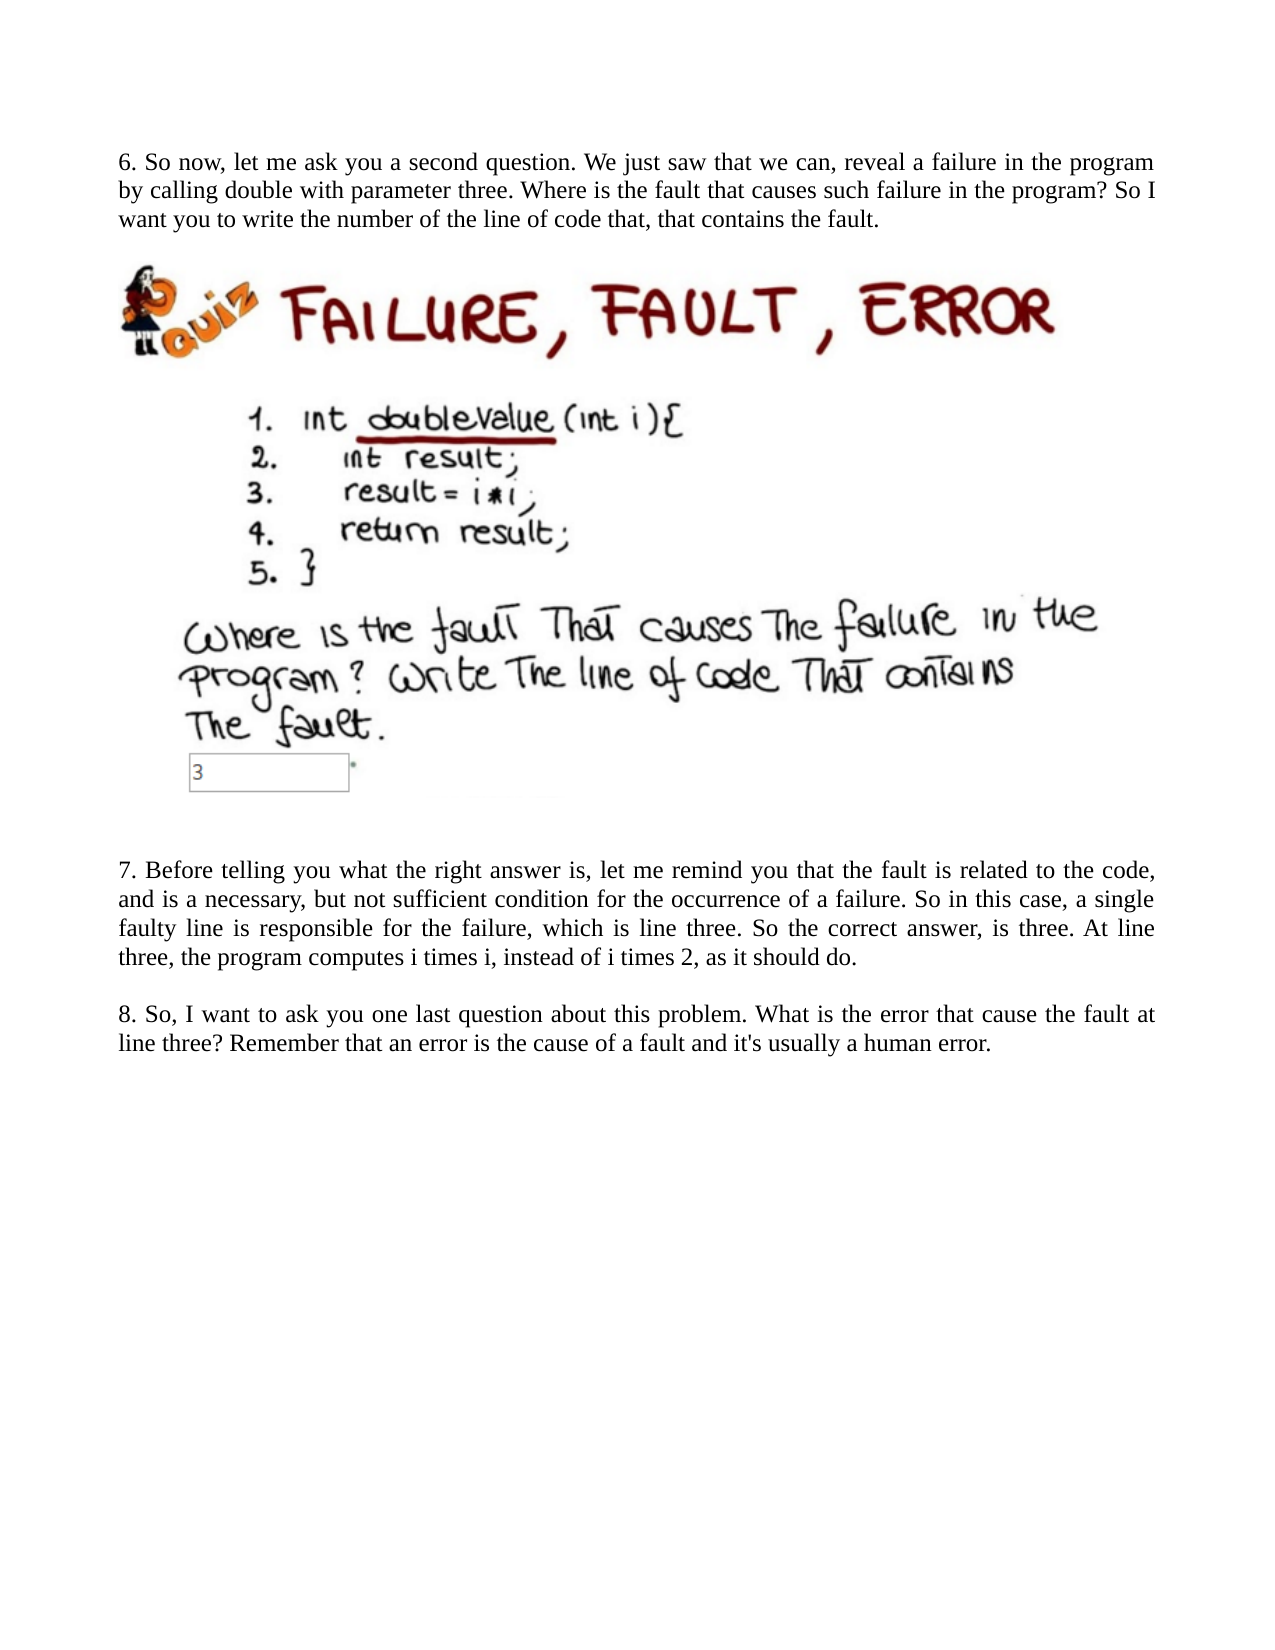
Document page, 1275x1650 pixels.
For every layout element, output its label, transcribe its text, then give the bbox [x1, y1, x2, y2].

text 8. So, I want to ask you one last question about this problem. What is the error that cause the fault at line three? Remember that an error is the cause of a fault and it's usually a human error. [118, 999, 1157, 1057]
picture [118, 261, 1157, 798]
text 6. So now, let me ask you a second question. We just saw that we can, reveal a failure in the program by calling double with parameter three. Where is the fault that causes such failure in the program? So I want you to write the number of the line of code that, that contains the fault. [118, 147, 1157, 233]
text 7. Before telling you what the right answer is, let me remind you that the fault is related to the code, and is a necessary, but not sufficient condition for the occurrence of a failure. So in this case, a single faulty line is responsible for the failure, which is line three. So the correct answer, is three. At line three, the program computes i times i, instead of i times 2, as it should do. [118, 855, 1157, 970]
